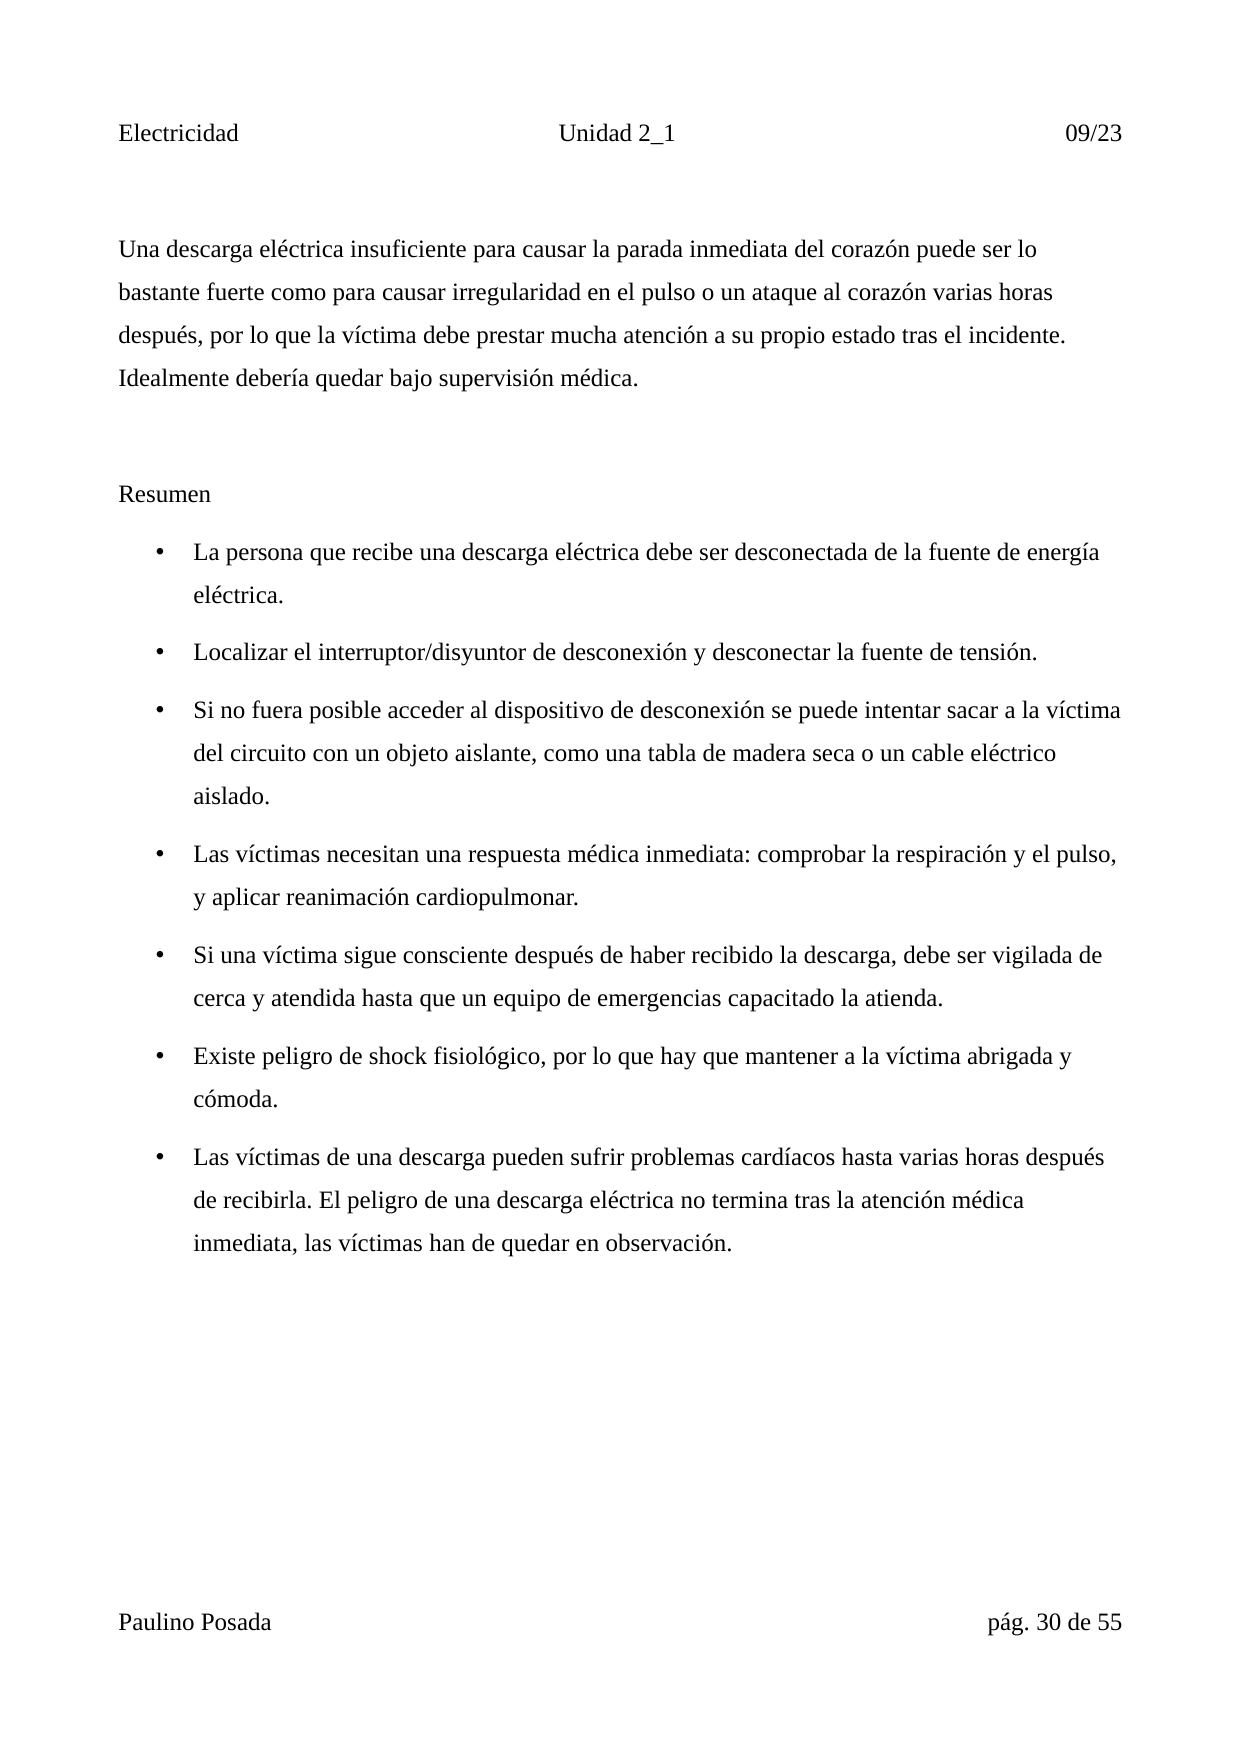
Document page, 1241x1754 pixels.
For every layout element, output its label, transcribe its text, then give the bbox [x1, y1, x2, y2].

list Existe peligro de shock fisiológico, por lo que hay que mantener a la víctima abrigada y cómoda. [156, 1041, 1122, 1113]
list La persona que recibe una descarga eléctrica debe ser desconectada de la fuente de energía eléctrica. [156, 537, 1122, 608]
list Las víctimas de una descarga pueden sufrir problemas cardíacos hasta varias horas después de recibirla. El peligro de una descarga eléctrica no termina tras la atención médica inmediata, las víctimas han de quedar en observación. [156, 1142, 1122, 1257]
text Una descarga eléctrica insuficiente para causar la parada inmediata del corazón puede ser lo bastante fuerte como para causar irregularidad en el pulso o un ataque al corazón varias horas después, por lo que la víctima debe prestar mucha atención a su propio estado tras el incidente. Idealmente debería quedar bajo supervisión médica. [118, 234, 1122, 392]
list Si una víctima sigue consciente después de haber recibido la descarga, debe ser vigilada de cerca y atendida hasta que un equipo de emergencias capacitado la atienda. [156, 940, 1122, 1012]
list Las víctimas necesitan una respuesta médica inmediata: comprobar la respiración y el pulso, y aplicar reanimación cardiopulmonar. [156, 839, 1122, 911]
list Localizar el interruptor/disyuntor de desconexión y desconectar la fuente de tensión. [156, 637, 1122, 666]
text Resumen [118, 479, 1122, 508]
list Si no fuera posible acceder al dispositivo de desconexión se puede intentar sacar a la víctima del circuito con un objeto aislante, como una tabla de madera seca o un cable eléctrico aislado. [156, 695, 1122, 810]
